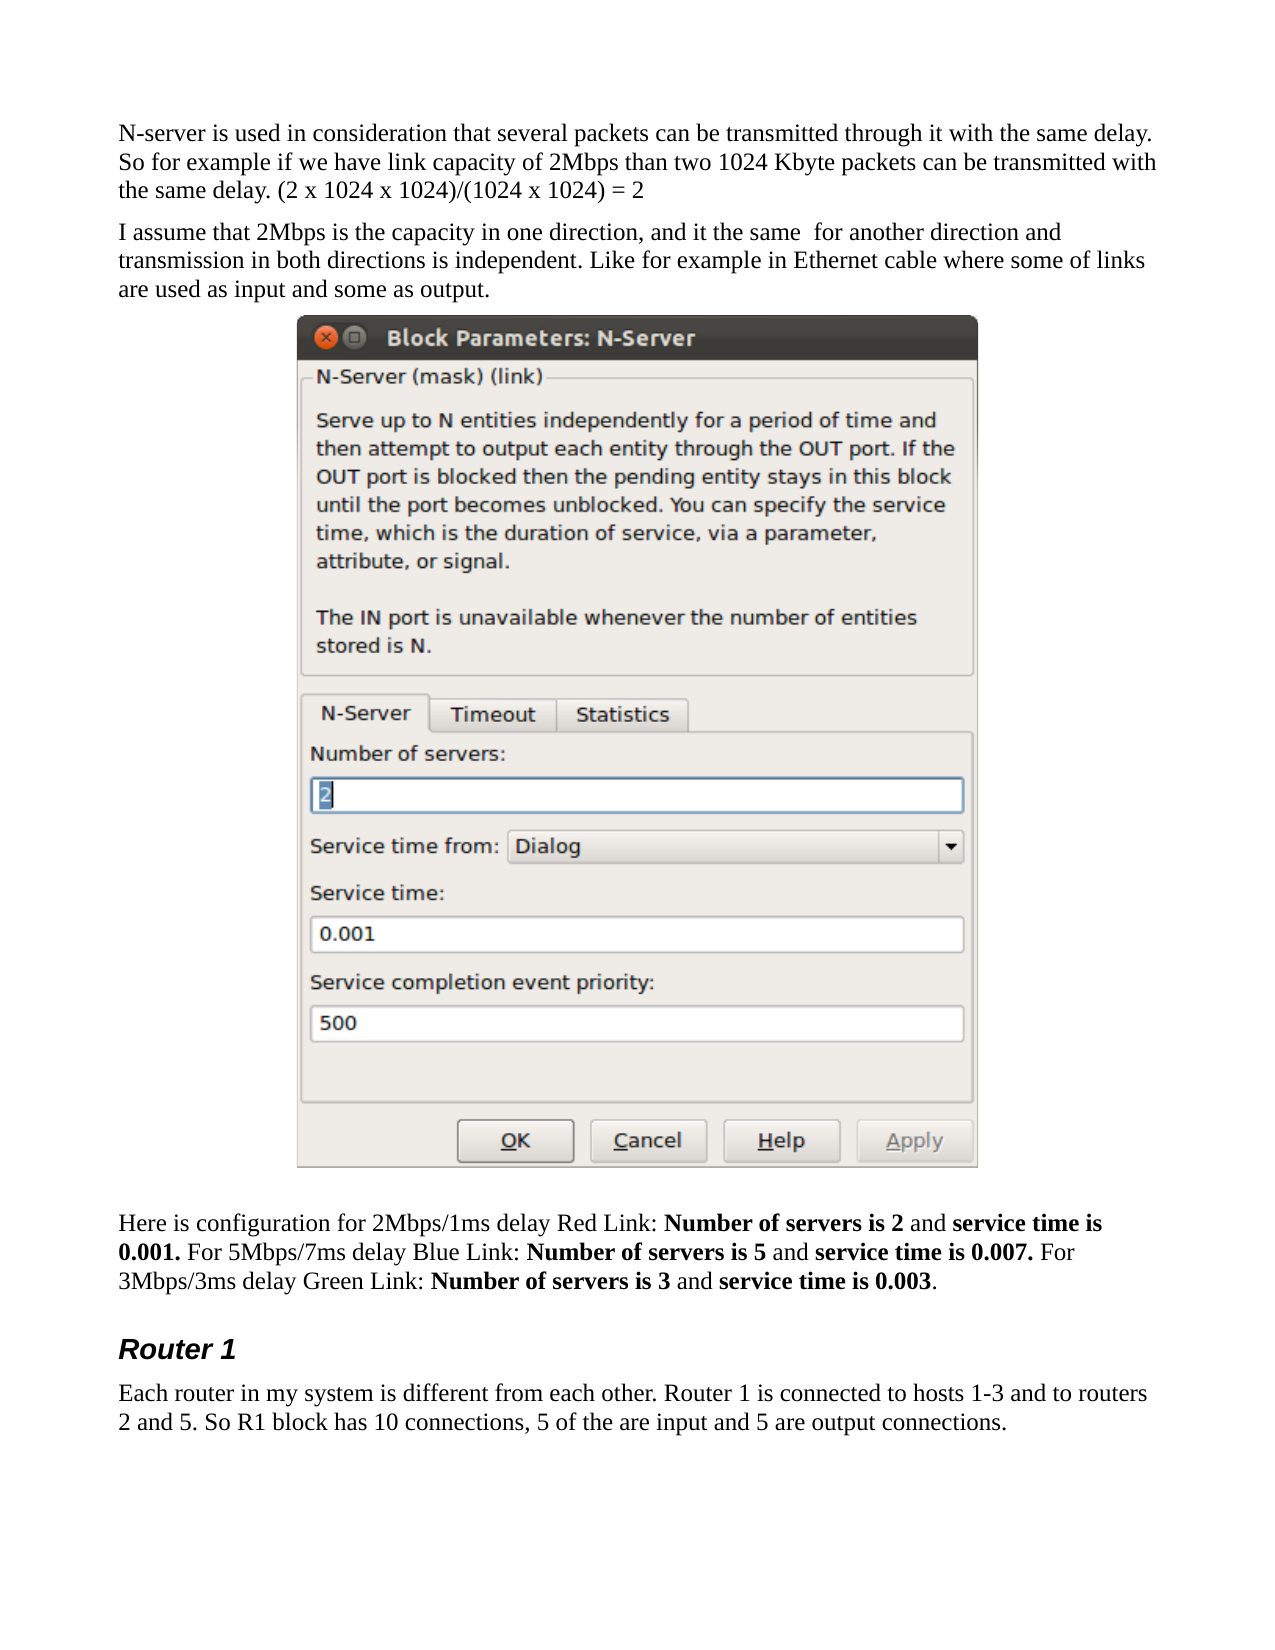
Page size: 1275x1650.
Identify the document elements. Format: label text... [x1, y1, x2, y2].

text N-server is used in consideration that several packets can be transmitted through it with the same delay. So for example if we have link capacity of 2Mbps than two 1024 Kbyte packets can be transmitted with the same delay. (2 x 1024 x 1024)/(1024 x 1024) = 2 [118, 118, 1157, 204]
text I assume that 2Mbps is the capacity in one direction, and it the same for another direction and transmission in both directions is independent. Like for example in Ethernet cable where some of links are used as input and some as output. [118, 217, 1157, 303]
picture [296, 315, 979, 1168]
subtitle Router 1 [118, 1332, 1157, 1366]
text Each router in my system is different from each other. Router 1 is connected to hosts 1-3 and to routers 2 and 5. So R1 block has 10 connections, 5 of the are input and 5 are output connections. [118, 1378, 1157, 1436]
text Here is configuration for 2Mbps/1ms delay Red Link: Number of servers is 2 and service time is 0.001. For 5Mbps/7ms delay Blue Link: Number of servers is 5 and service time is 0.007. For 3Mbps/3ms delay Green Link: Number of servers is 3 and service time is 0.003. [118, 1208, 1157, 1295]
